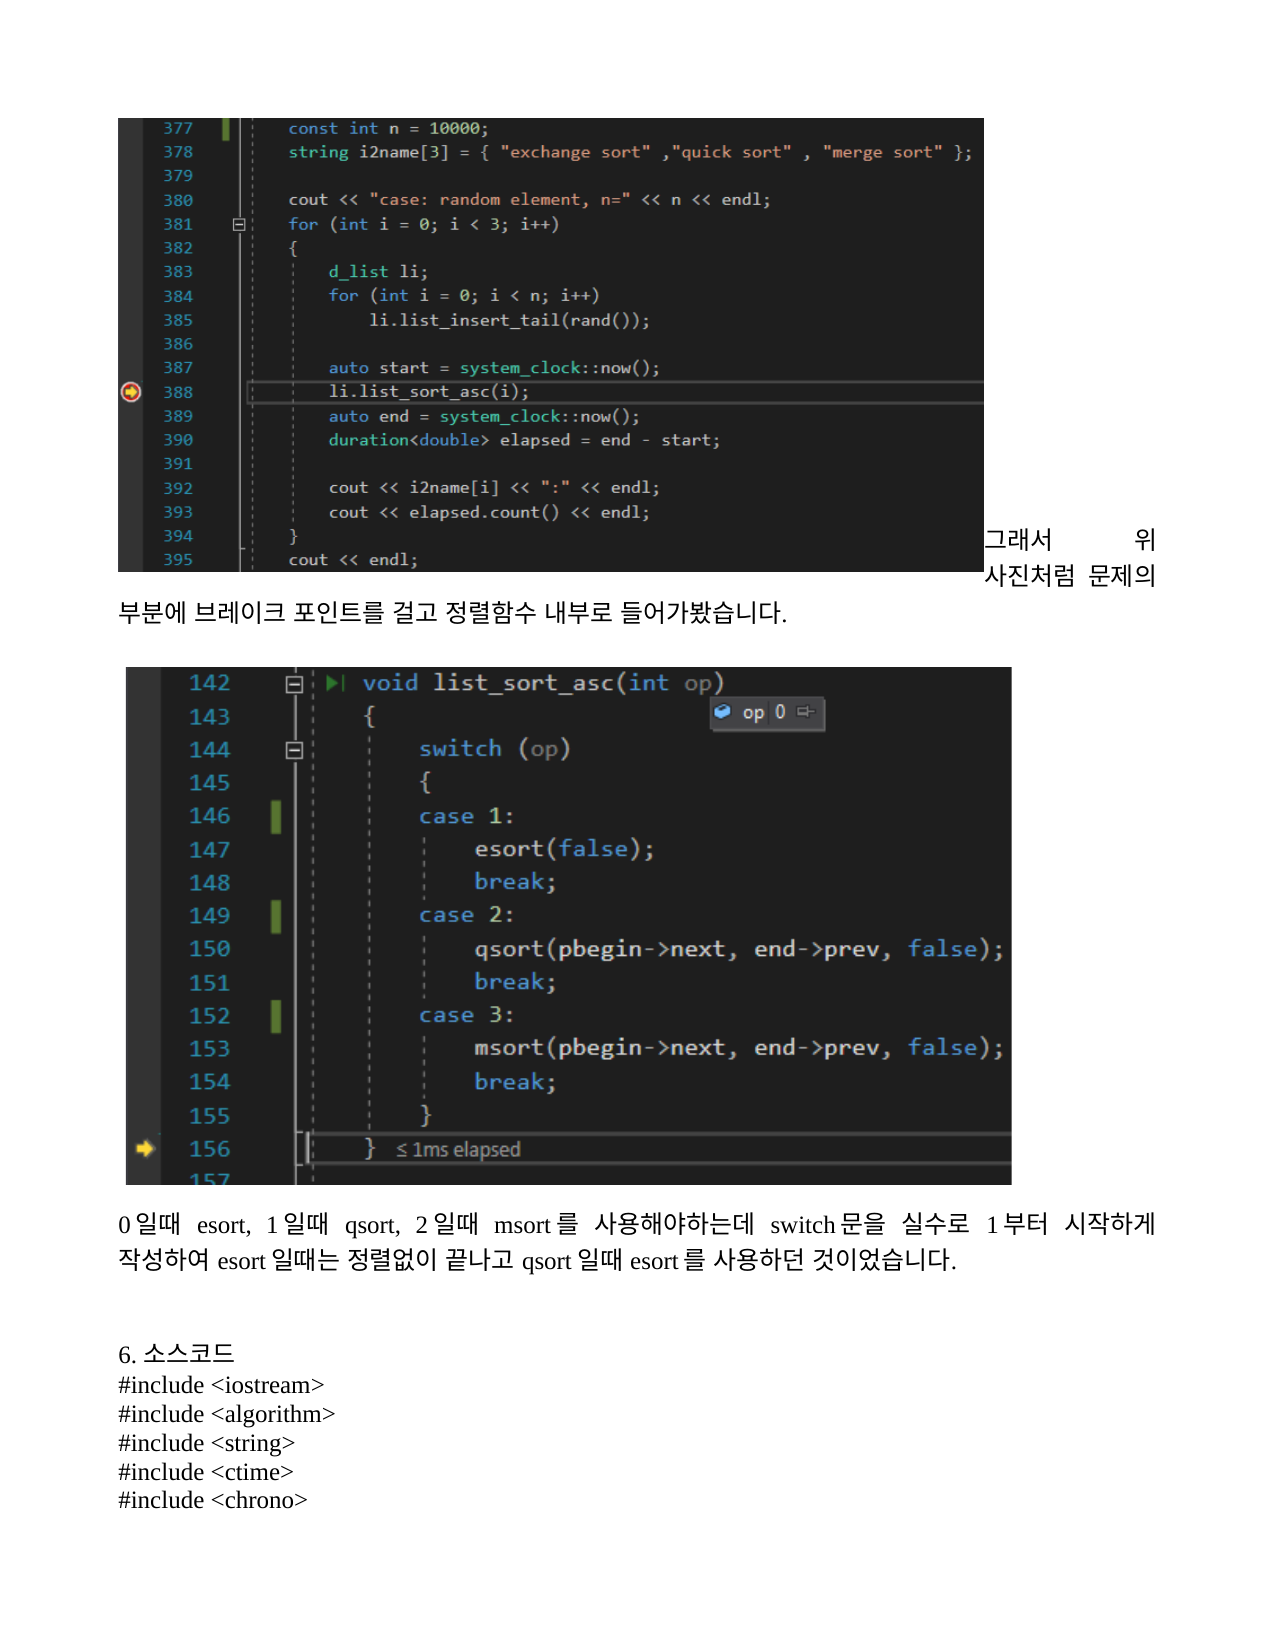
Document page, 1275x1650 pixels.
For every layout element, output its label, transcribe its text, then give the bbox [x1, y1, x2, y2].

text #include <ctime> [118, 1457, 1157, 1486]
text #include <iostream> [118, 1371, 1157, 1399]
text 그래서 위 사진처럼 문제의 부분에 브레이크 포인트를 걸고 정렬함수 내부로 들어가봤습니다. [118, 521, 1157, 629]
picture [118, 118, 984, 572]
text #include <algorithm> [118, 1399, 1157, 1428]
text 0일때 esort, 1일때 qsort, 2일때 msort를 사용해야하는데 switch문을 실수로 1부터 시작하게 작성하여 esort일때는 정렬없이 끝나고 qsort일때 esort를 사용하던 것이었습니다. [118, 1204, 1157, 1277]
text 6. 소스코드 [118, 1334, 1157, 1371]
text #include <string> [118, 1428, 1157, 1457]
picture [125, 667, 1012, 1185]
text #include <chrono> [118, 1486, 1157, 1514]
